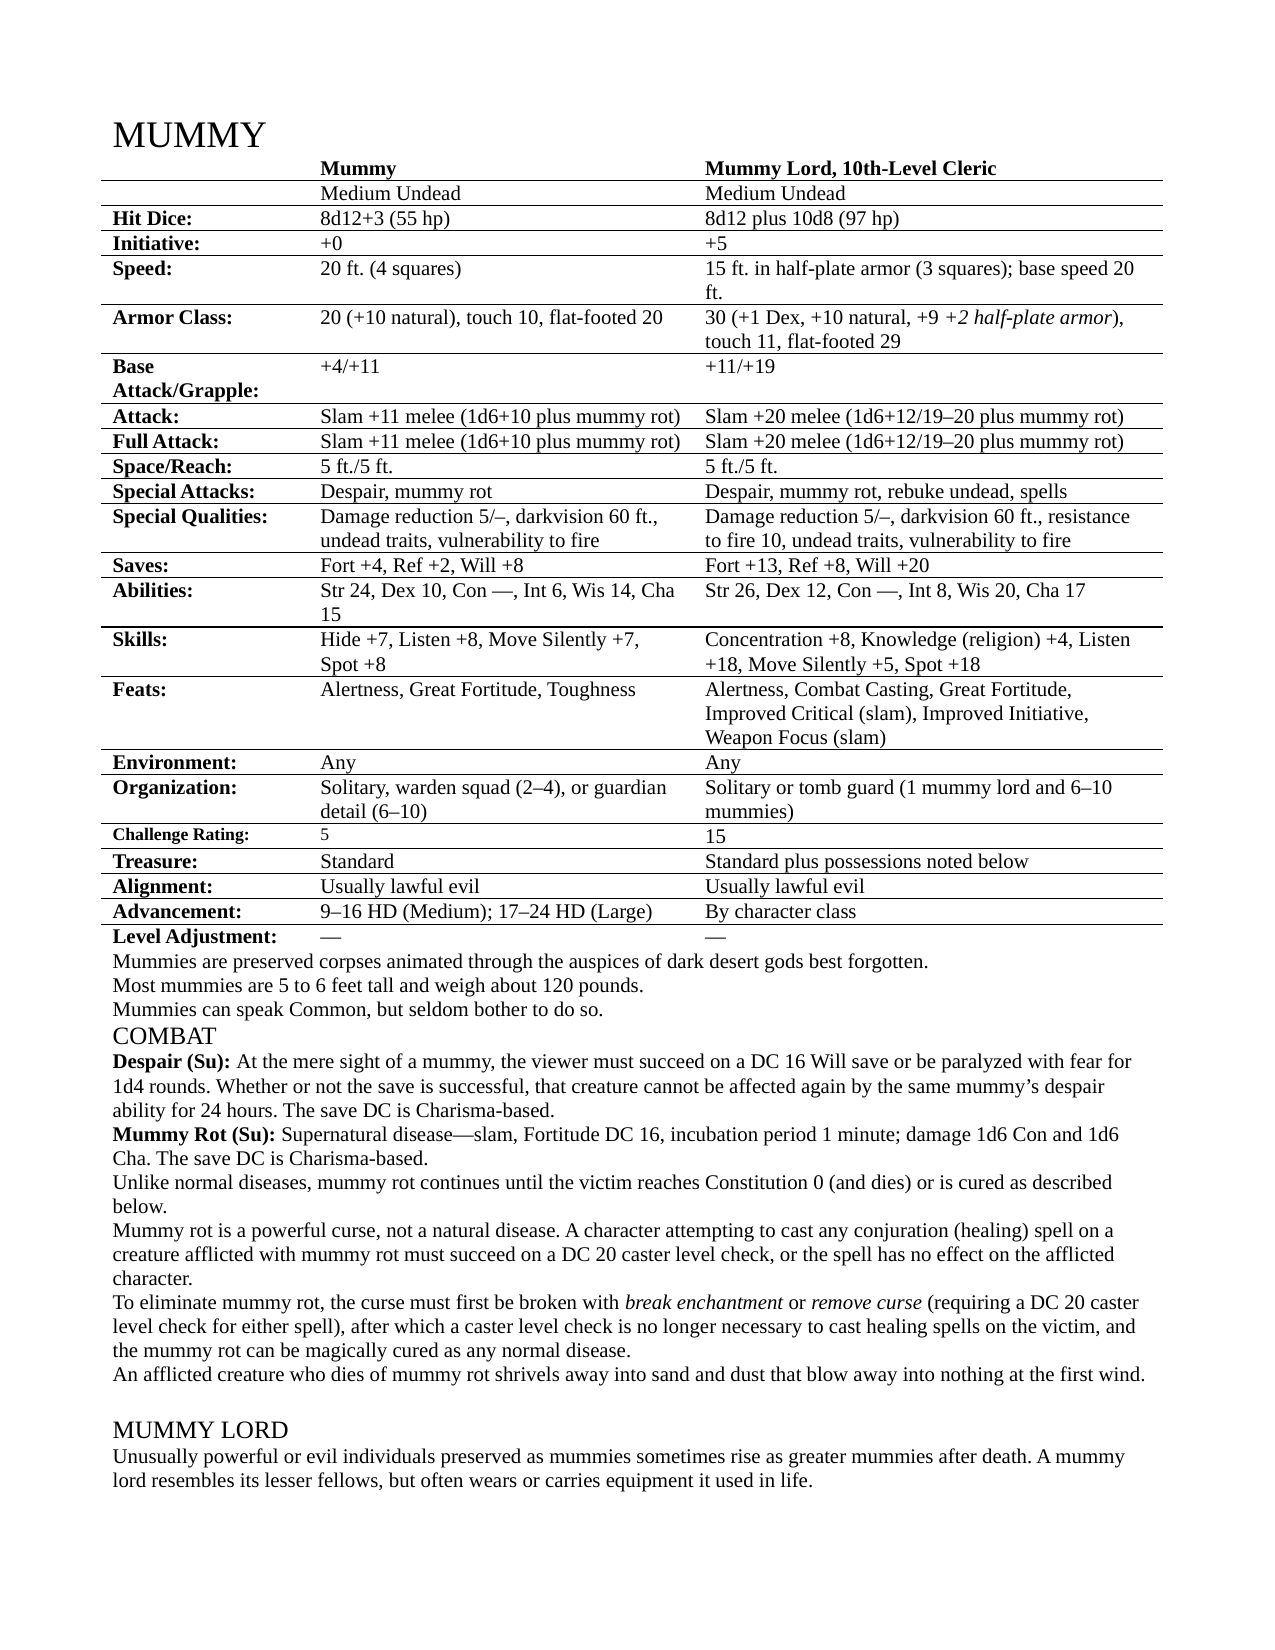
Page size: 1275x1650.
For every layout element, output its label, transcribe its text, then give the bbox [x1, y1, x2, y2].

table_cell Concentration +8, Knowledge (religion) +4, Listen +18, Move Silently +5, Spot +18 [694, 628, 1162, 676]
table_cell Special Attacks: [101, 479, 309, 503]
table_cell Solitary or tomb guard (1 mummy lord and 6–10 mummies) [694, 775, 1162, 823]
table_cell Space/Reach: [101, 454, 309, 478]
table_cell Saves: [101, 553, 309, 577]
table_cell Hide +7, Listen +8, Move Silently +7, Spot +8 [309, 628, 694, 676]
table_cell 15 ft. in half-plate armor (3 squares); base speed 20 ft. [694, 256, 1162, 304]
table_cell +11/+19 [694, 354, 1162, 402]
text MUMMY LORD [112, 1415, 1162, 1444]
table_cell Treasure: [101, 849, 309, 873]
table_cell Slam +11 melee (1d6+10 plus mummy rot) [309, 429, 694, 453]
text Mummy Rot (Su): Supernatural disease—slam, Fortitude DC 16, incubation period 1 minute; damage 1d6 Con and 1d6 Cha. The save DC is Charisma-based. [112, 1122, 1162, 1170]
table_cell Medium Undead [694, 181, 1162, 205]
table_cell Slam +20 melee (1d6+12/19–20 plus mummy rot) [694, 429, 1162, 453]
table_cell Hit Dice: [101, 206, 309, 230]
table_cell Attack: [101, 404, 309, 428]
text An afflicted creature who dies of mummy rot shrivels away into sand and dust that blow away into nothing at the first wind. [112, 1362, 1162, 1386]
table_cell 5 ft./5 ft. [694, 454, 1162, 478]
table_cell Base Attack/Grapple: [101, 354, 309, 402]
table_cell By character class [694, 899, 1162, 923]
table_cell Abilities: [101, 578, 309, 626]
text COMBAT [112, 1021, 1162, 1049]
table_cell Standard [309, 849, 694, 873]
text Unusually powerful or evil individuals preserved as mummies sometimes rise as greater mummies after death. A mummy lord resembles its lesser fellows, but often wears or carries equipment it used in life. [112, 1444, 1162, 1492]
table_cell Any [309, 750, 694, 774]
table_cell Medium Undead [309, 181, 694, 205]
table_cell 5 ft./5 ft. [309, 454, 694, 478]
table_cell +5 [694, 231, 1162, 255]
table_cell +0 [309, 231, 694, 255]
table_cell 20 (+10 natural), touch 10, flat-footed 20 [309, 305, 694, 353]
table_cell Organization: [101, 775, 309, 823]
table_header Mummy [309, 156, 694, 180]
table_cell Str 26, Dex 12, Con —, Int 8, Wis 20, Cha 17 [694, 578, 1162, 626]
table_cell Armor Class: [101, 305, 309, 353]
table_cell 8d12 plus 10d8 (97 hp) [694, 206, 1162, 230]
table_cell Advancement: [101, 899, 309, 923]
table_cell 5 [309, 824, 694, 848]
text Unlike normal diseases, mummy rot continues until the victim reaches Constitution 0 (and dies) or is cured as described below. [112, 1170, 1162, 1218]
table_cell Skills: [101, 628, 309, 676]
table_cell Alertness, Combat Casting, Great Fortitude, Improved Critical (slam), Improved Initiative, Weapon Focus (slam) [694, 677, 1162, 749]
table_cell Full Attack: [101, 429, 309, 453]
table_cell +4/+11 [309, 354, 694, 402]
table_cell 8d12+3 (55 hp) [309, 206, 694, 230]
subtitle MUMMY [112, 112, 1162, 156]
table_cell Str 24, Dex 10, Con —, Int 6, Wis 14, Cha 15 [309, 578, 694, 626]
table_cell Slam +20 melee (1d6+12/19–20 plus mummy rot) [694, 404, 1162, 428]
text Mummies are preserved corpses animated through the auspices of dark desert gods best forgotten. [112, 948, 1162, 973]
text Mummies can speak Common, but seldom bother to do so. [112, 997, 1162, 1021]
table_cell Alertness, Great Fortitude, Toughness [309, 677, 694, 749]
table_cell Damage reduction 5/–, darkvision 60 ft., undead traits, vulnerability to fire [309, 504, 694, 552]
table_cell Special Qualities: [101, 504, 309, 552]
table_cell 30 (+1 Dex, +10 natural, +9 +2 half-plate armor), touch 11, flat-footed 29 [694, 305, 1162, 353]
table_cell 15 [694, 824, 1162, 848]
table_cell Despair, mummy rot, rebuke undead, spells [694, 479, 1162, 503]
table_cell Feats: [101, 677, 309, 749]
table_cell Challenge Rating: [101, 824, 309, 848]
text Most mummies are 5 to 6 feet tall and weigh about 120 pounds. [112, 973, 1162, 997]
table_cell Fort +13, Ref +8, Will +20 [694, 553, 1162, 577]
table_cell — [694, 925, 1162, 948]
table_cell Despair, mummy rot [309, 479, 694, 503]
text To eliminate mummy rot, the curse must first be broken with break enchantment or remove curse (requiring a DC 20 caster level check for either spell), after which a caster level check is no longer necessary to cast healing spells on the victim, and the mummy rot can be magically cured as any normal disease. [112, 1290, 1162, 1362]
table_cell 9–16 HD (Medium); 17–24 HD (Large) [309, 899, 694, 923]
table_cell Standard plus possessions noted below [694, 849, 1162, 873]
table_cell Initiative: [101, 231, 309, 255]
table_cell — [309, 925, 694, 948]
table_cell Solitary, warden squad (2–4), or guardian detail (6–10) [309, 775, 694, 823]
table_cell Usually lawful evil [309, 874, 694, 898]
table_cell Slam +11 melee (1d6+10 plus mummy rot) [309, 404, 694, 428]
table_cell Speed: [101, 256, 309, 304]
table_cell Any [694, 750, 1162, 774]
table_cell Alignment: [101, 874, 309, 898]
table_cell Environment: [101, 750, 309, 774]
text Despair (Su): At the mere sight of a mummy, the viewer must succeed on a DC 16 Will save or be paralyzed with fear for 1d4 rounds. Whether or not the save is successful, that creature cannot be affected again by the same mummy’s despair ability for 24 hours. The save DC is Charisma-based. [112, 1049, 1162, 1122]
table_cell [101, 181, 309, 205]
table_cell Fort +4, Ref +2, Will +8 [309, 553, 694, 577]
table_header Mummy Lord, 10th-Level Cleric [694, 156, 1162, 180]
table_cell Usually lawful evil [694, 874, 1162, 898]
table_cell Level Adjustment: [101, 925, 309, 948]
table_cell 20 ft. (4 squares) [309, 256, 694, 304]
table_cell Damage reduction 5/–, darkvision 60 ft., resistance to fire 10, undead traits, vulnerability to fire [694, 504, 1162, 552]
table_header [101, 156, 309, 180]
text Mummy rot is a powerful curse, not a natural disease. A character attempting to cast any conjuration (healing) spell on a creature afflicted with mummy rot must succeed on a DC 20 caster level check, or the spell has no effect on the afflicted character. [112, 1218, 1162, 1290]
